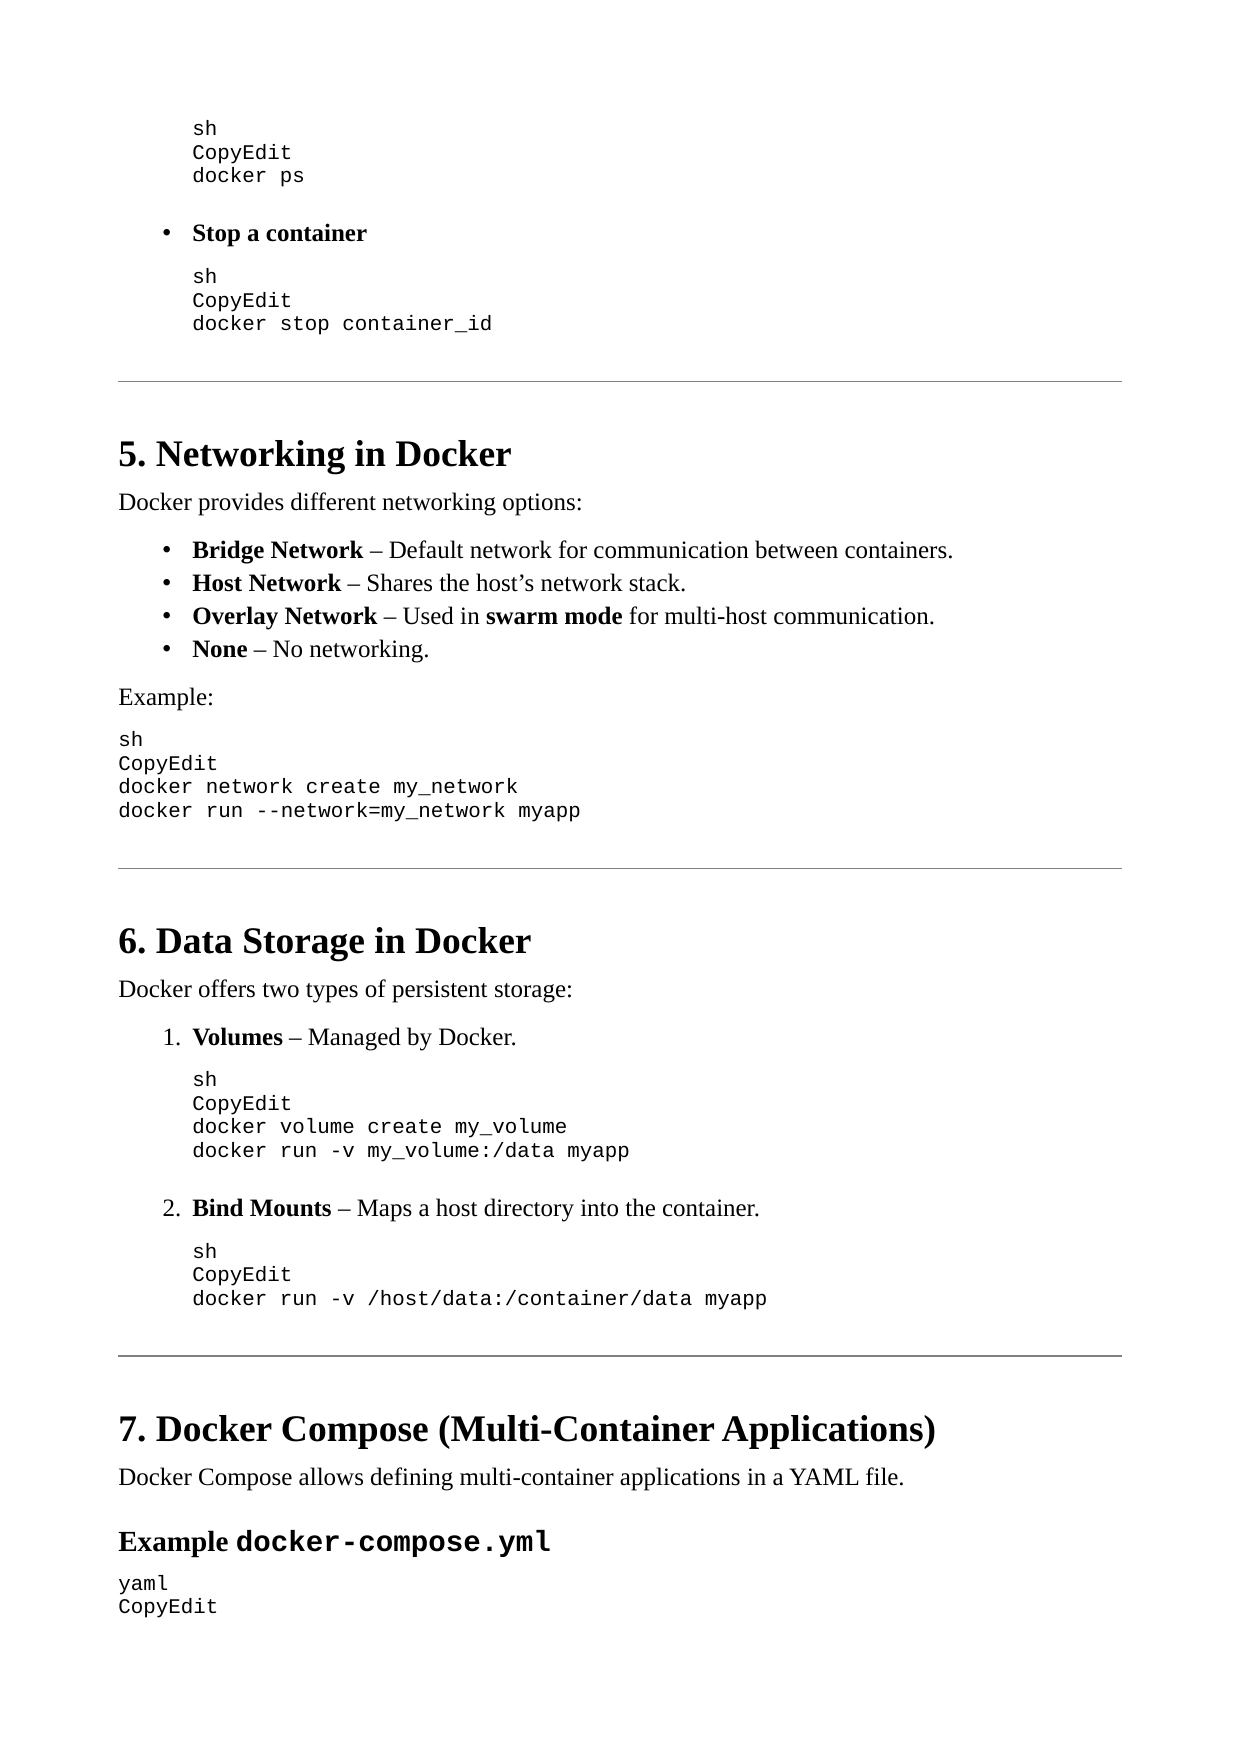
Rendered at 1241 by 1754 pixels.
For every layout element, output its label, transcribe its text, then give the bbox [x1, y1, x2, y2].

list Stop a container [162, 218, 1122, 247]
list docker volume create my_volume [162, 1116, 1122, 1140]
list None – No networking. [162, 634, 1122, 663]
list sh [162, 1241, 1122, 1264]
list Bind Mounts – Maps a host directory into the container. [162, 1193, 1122, 1222]
list Volumes – Managed by Docker. [162, 1022, 1122, 1050]
list CopyEdit [162, 1093, 1122, 1116]
list sh [162, 118, 1122, 142]
list CopyEdit [162, 1264, 1122, 1288]
text Docker offers two types of persistent storage: [118, 974, 1122, 1003]
text Docker provides different networking options: [118, 487, 1122, 516]
subtitle 7. Docker Compose (Multi-Container Applications) [118, 1406, 1122, 1449]
subtitle Example docker-compose.yml [118, 1524, 1122, 1560]
text docker run --network=my_network myapp [118, 800, 1122, 824]
text CopyEdit [118, 753, 1122, 776]
list CopyEdit [162, 142, 1122, 165]
text docker network create my_network [118, 776, 1122, 800]
subtitle 5. Networking in Docker [118, 432, 1122, 475]
text Example: [118, 682, 1122, 710]
list docker run -v /host/data:/container/data myapp [162, 1288, 1122, 1312]
list Host Network – Shares the host’s network stack. [162, 568, 1122, 597]
list docker ps [162, 165, 1122, 189]
list sh [162, 1069, 1122, 1093]
list Bridge Network – Default network for communication between containers. [162, 535, 1122, 564]
list docker stop container_id [162, 313, 1122, 337]
list sh [162, 266, 1122, 290]
text yaml [118, 1573, 1122, 1596]
text Docker Compose allows defining multi-container applications in a YAML file. [118, 1462, 1122, 1491]
list CopyEdit [162, 290, 1122, 313]
text CopyEdit [118, 1596, 1122, 1620]
list docker run -v my_volume:/data myapp [162, 1140, 1122, 1164]
subtitle 6. Data Storage in Docker [118, 918, 1122, 961]
list Overlay Network – Used in swarm mode for multi-host communication. [162, 601, 1122, 630]
text sh [118, 729, 1122, 753]
